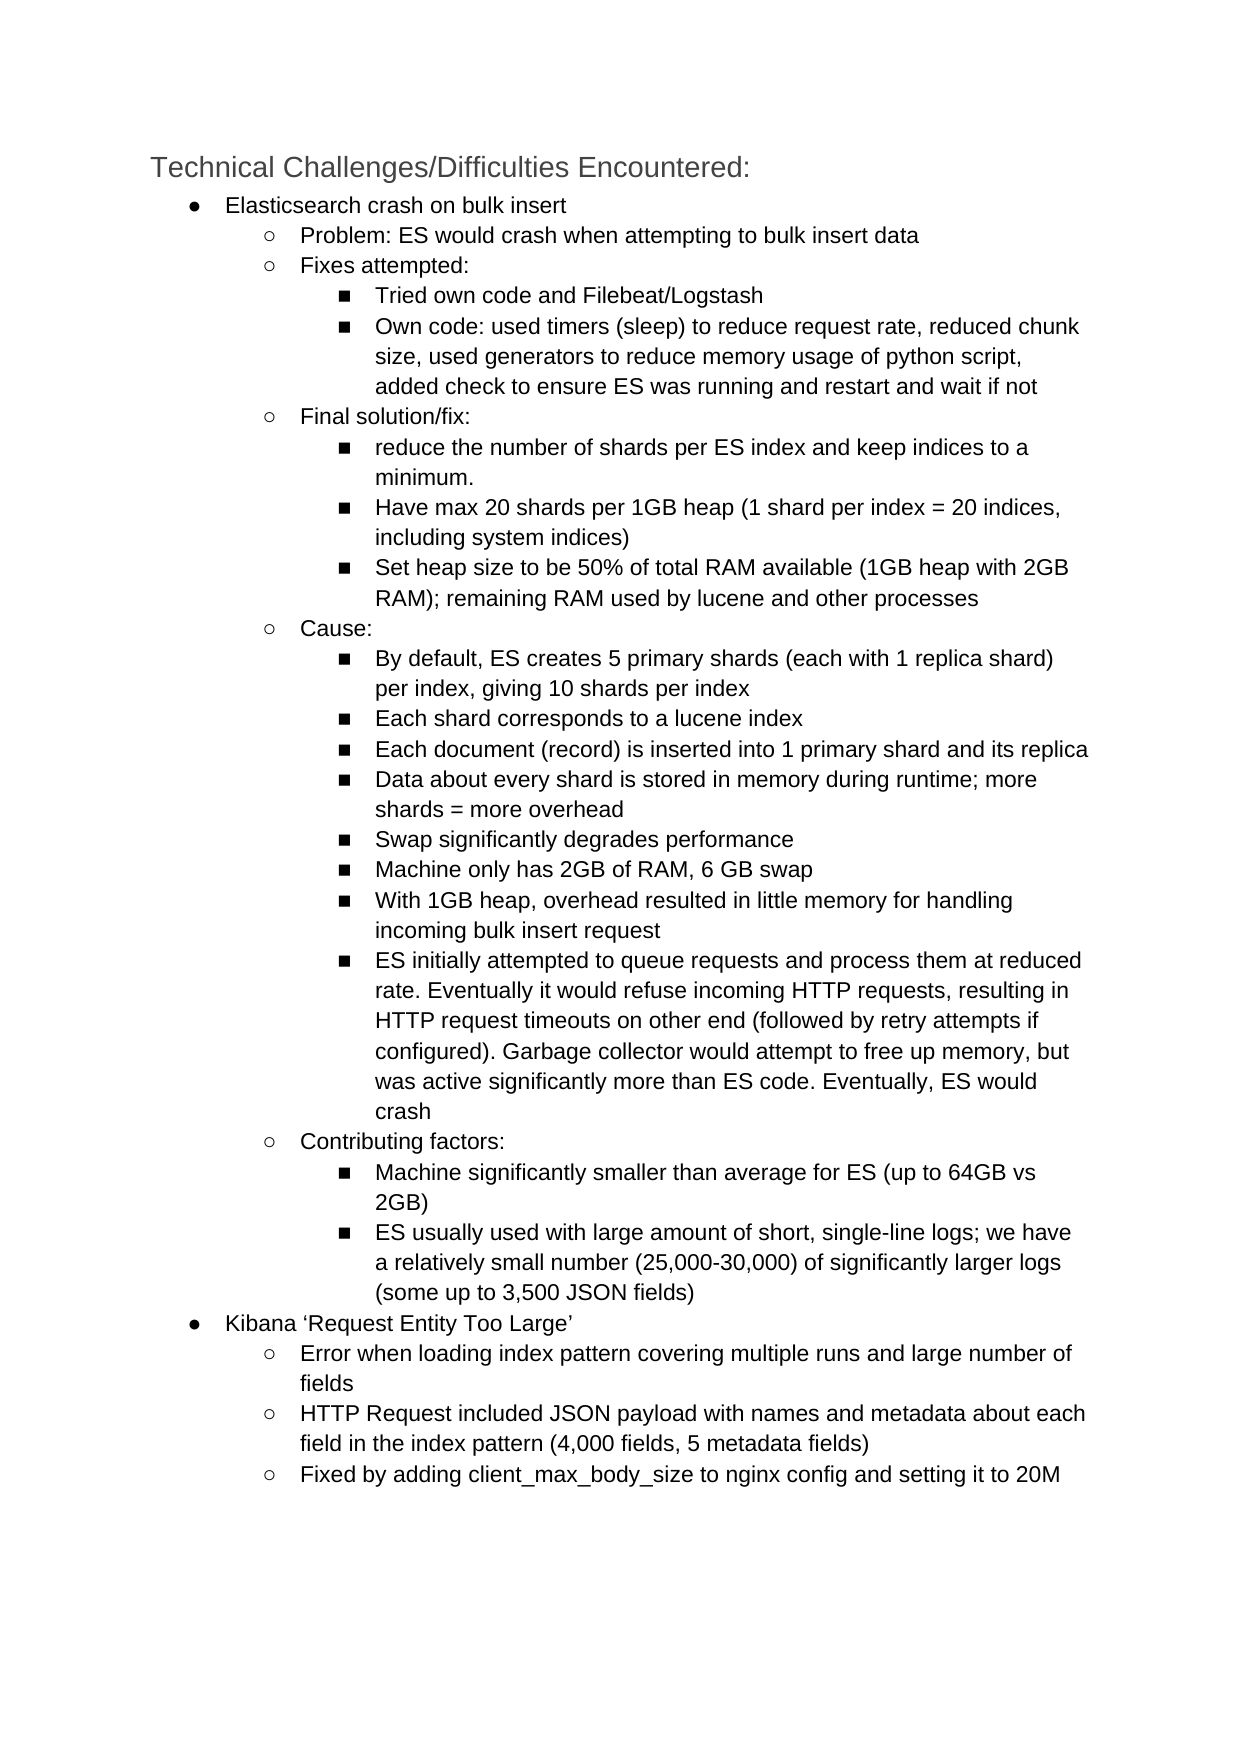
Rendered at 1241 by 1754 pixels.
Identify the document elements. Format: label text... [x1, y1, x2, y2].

list Machine only has 2GB of RAM, 6 GB swap [337, 856, 1090, 883]
list ES usually used with large amount of short, single-line logs; we have a relatively small number (25,000-30,000) of significantly larger logs (some up to 3,500 JSON fields) [337, 1219, 1090, 1306]
list Error when loading index pattern covering multiple runs and large number of fields [262, 1340, 1090, 1396]
subtitle Technical Challenges/Difficulties Encountered: [150, 150, 1090, 183]
list Contributing factors: [262, 1128, 1090, 1155]
list Tried own code and Filebeat/Logstash [337, 282, 1090, 309]
list Each shard corresponds to a lucene index [337, 705, 1090, 732]
list Each document (record) is inserted into 1 primary shard and its replica [337, 736, 1090, 762]
list By default, ES creates 5 primary shards (each with 1 replica shard) per index, giving 10 shards per index [337, 645, 1090, 702]
list reduce the number of shards per ES index and keep indices to a minimum. [337, 433, 1090, 490]
list ES initially attempted to queue requests and process them at reduced rate. Eventually it would refuse incoming HTTP requests, resulting in HTTP request timeouts on other end (followed by retry attempts if configured). Garbage collector would attempt to free up memory, but was active significantly more than ES code. Eventually, ES would crash [337, 947, 1090, 1124]
list Data about every shard is stored in memory during runtime; more shards = more overhead [337, 766, 1090, 822]
list Fixed by adding client_max_body_size to nginx config and setting it to 20M [262, 1461, 1090, 1487]
list Swap significantly degrades performance [337, 826, 1090, 853]
list Final solution/fix: [262, 403, 1090, 430]
list Machine significantly smaller than average for ES (up to 64GB vs 2GB) [337, 1158, 1090, 1215]
list Set heap size to be 50% of total RAM available (1GB heap with 2GB RAM); remaining RAM used by lucene and other processes [337, 554, 1090, 611]
list Problem: ES would crash when attempting to bulk insert data [262, 222, 1090, 248]
list Elasticsearch crash on bulk insert [187, 192, 1090, 218]
list Cause: [262, 615, 1090, 641]
list Fixes attempted: [262, 252, 1090, 279]
list Own code: used timers (sleep) to reduce request rate, reduced chunk size, used generators to reduce memory usage of python script, added check to ensure ES was running and restart and wait if not [337, 313, 1090, 399]
list Have max 20 shards per 1GB heap (1 shard per index = 20 indices, including system indices) [337, 494, 1090, 551]
list With 1GB heap, overhead resulted in little memory for handling incoming bulk insert request [337, 887, 1090, 943]
list HTTP Request included JSON payload with names and metadata about each field in the index pattern (4,000 fields, 5 metadata fields) [262, 1400, 1090, 1457]
list Kibana ‘Request Entity Too Large’ [187, 1309, 1090, 1336]
